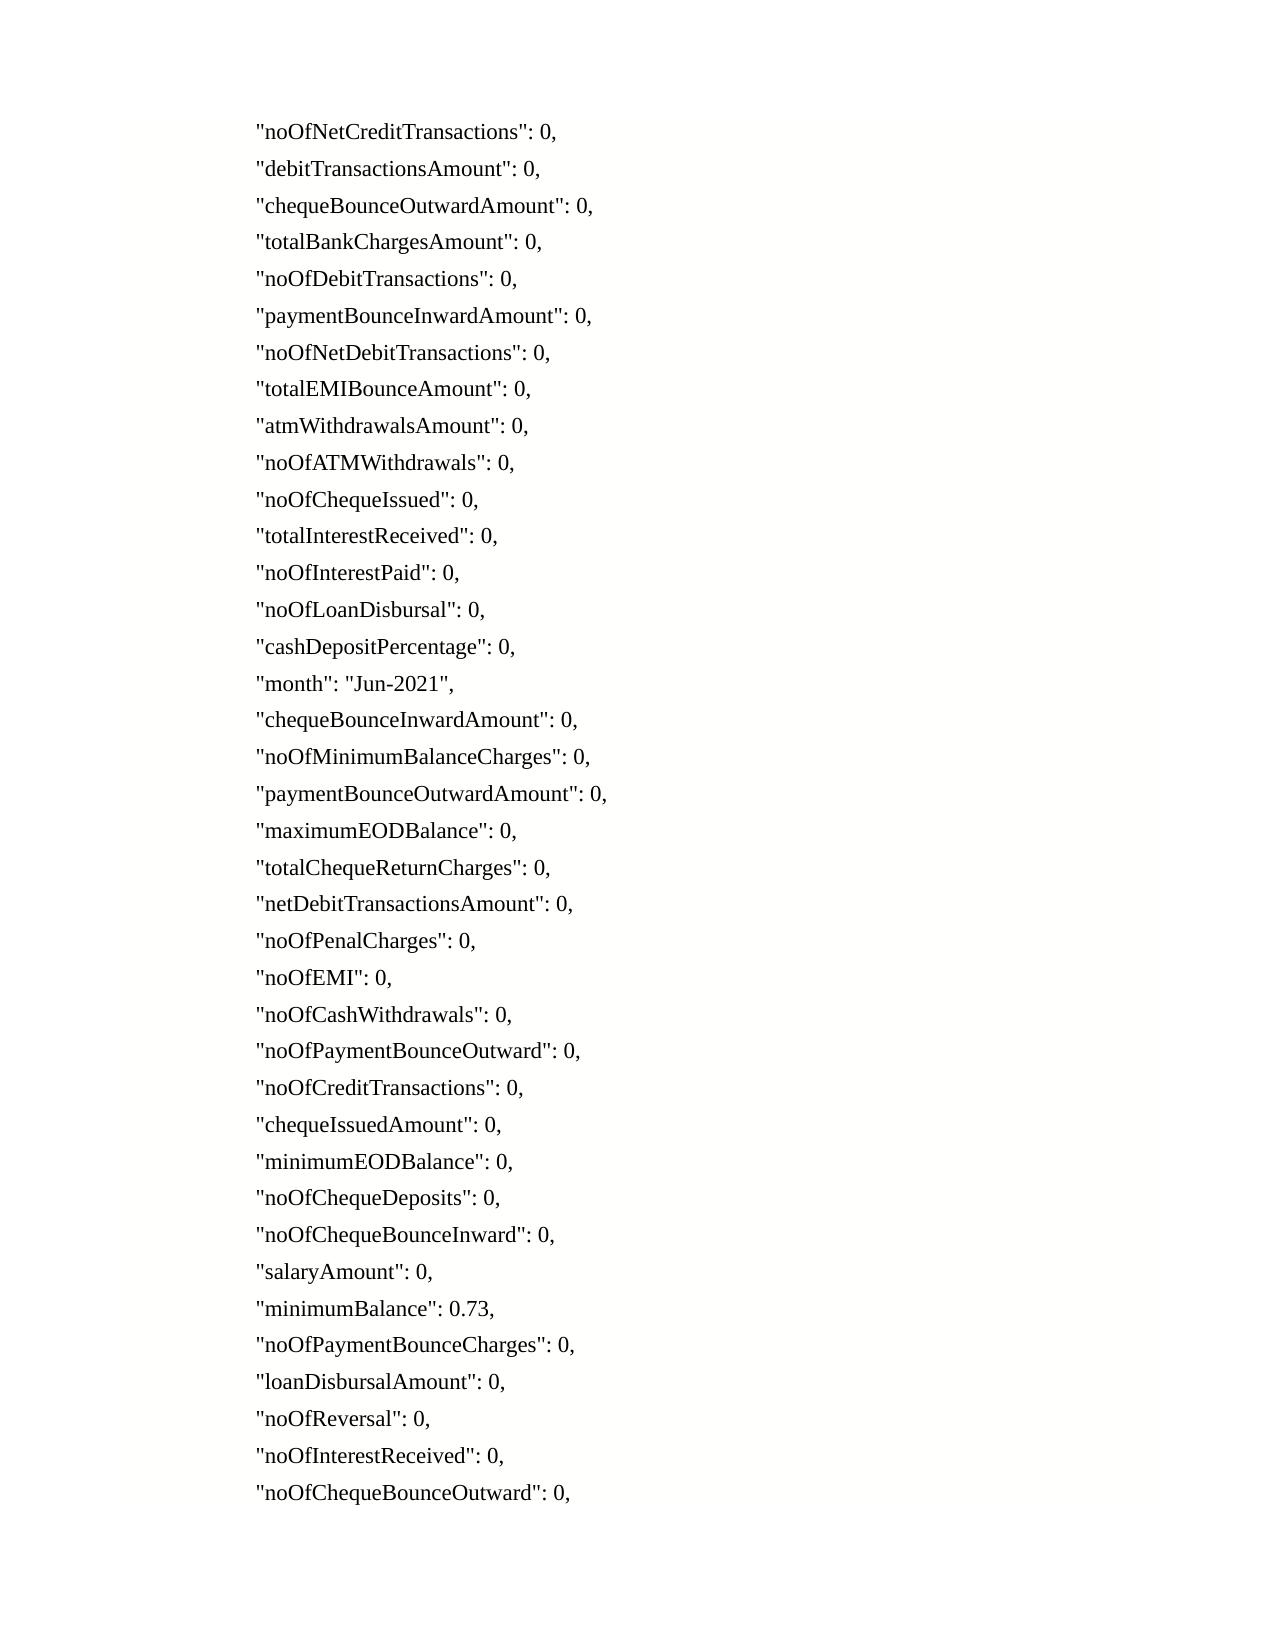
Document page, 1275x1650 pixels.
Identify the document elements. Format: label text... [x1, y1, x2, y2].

text "totalBankChargesAmount": 0, [118, 228, 1157, 255]
text "noOfChequeBounceOutward": 0, [118, 1479, 1157, 1505]
text "noOfReversal": 0, [118, 1405, 1157, 1431]
text "noOfPaymentBounceOutward": 0, [118, 1037, 1157, 1064]
text "noOfChequeDeposits": 0, [118, 1184, 1157, 1211]
text "noOfInterestReceived": 0, [118, 1442, 1157, 1468]
text "chequeBounceInwardAmount": 0, [118, 706, 1157, 733]
text "paymentBounceInwardAmount": 0, [118, 302, 1157, 328]
text "netDebitTransactionsAmount": 0, [118, 890, 1157, 917]
text "noOfEMI": 0, [118, 964, 1157, 990]
text "noOfMinimumBalanceCharges": 0, [118, 743, 1157, 769]
text "noOfCashWithdrawals": 0, [118, 1001, 1157, 1027]
text "month": "Jun-2021", [118, 670, 1157, 696]
text "cashDepositPercentage": 0, [118, 633, 1157, 659]
text "noOfNetDebitTransactions": 0, [118, 339, 1157, 365]
text "chequeIssuedAmount": 0, [118, 1111, 1157, 1137]
text "minimumBalance": 0.73, [118, 1295, 1157, 1321]
text "noOfLoanDisbursal": 0, [118, 596, 1157, 622]
text "salaryAmount": 0, [118, 1258, 1157, 1284]
text "noOfInterestPaid": 0, [118, 559, 1157, 586]
text "noOfCreditTransactions": 0, [118, 1074, 1157, 1101]
text "minimumEODBalance": 0, [118, 1148, 1157, 1174]
text "noOfChequeIssued": 0, [118, 486, 1157, 512]
text "noOfPaymentBounceCharges": 0, [118, 1332, 1157, 1358]
text "totalChequeReturnCharges": 0, [118, 853, 1157, 880]
text "totalInterestReceived": 0, [118, 523, 1157, 549]
text "chequeBounceOutwardAmount": 0, [118, 192, 1157, 218]
text "noOfATMWithdrawals": 0, [118, 449, 1157, 475]
text "noOfPenalCharges": 0, [118, 927, 1157, 953]
text "totalEMIBounceAmount": 0, [118, 376, 1157, 402]
text "maximumEODBalance": 0, [118, 817, 1157, 843]
text "paymentBounceOutwardAmount": 0, [118, 780, 1157, 806]
text "noOfNetCreditTransactions": 0, [118, 118, 1157, 144]
text "atmWithdrawalsAmount": 0, [118, 412, 1157, 439]
text "debitTransactionsAmount": 0, [118, 155, 1157, 181]
text "noOfChequeBounceInward": 0, [118, 1221, 1157, 1248]
text "loanDisbursalAmount": 0, [118, 1368, 1157, 1395]
text "noOfDebitTransactions": 0, [118, 265, 1157, 292]
